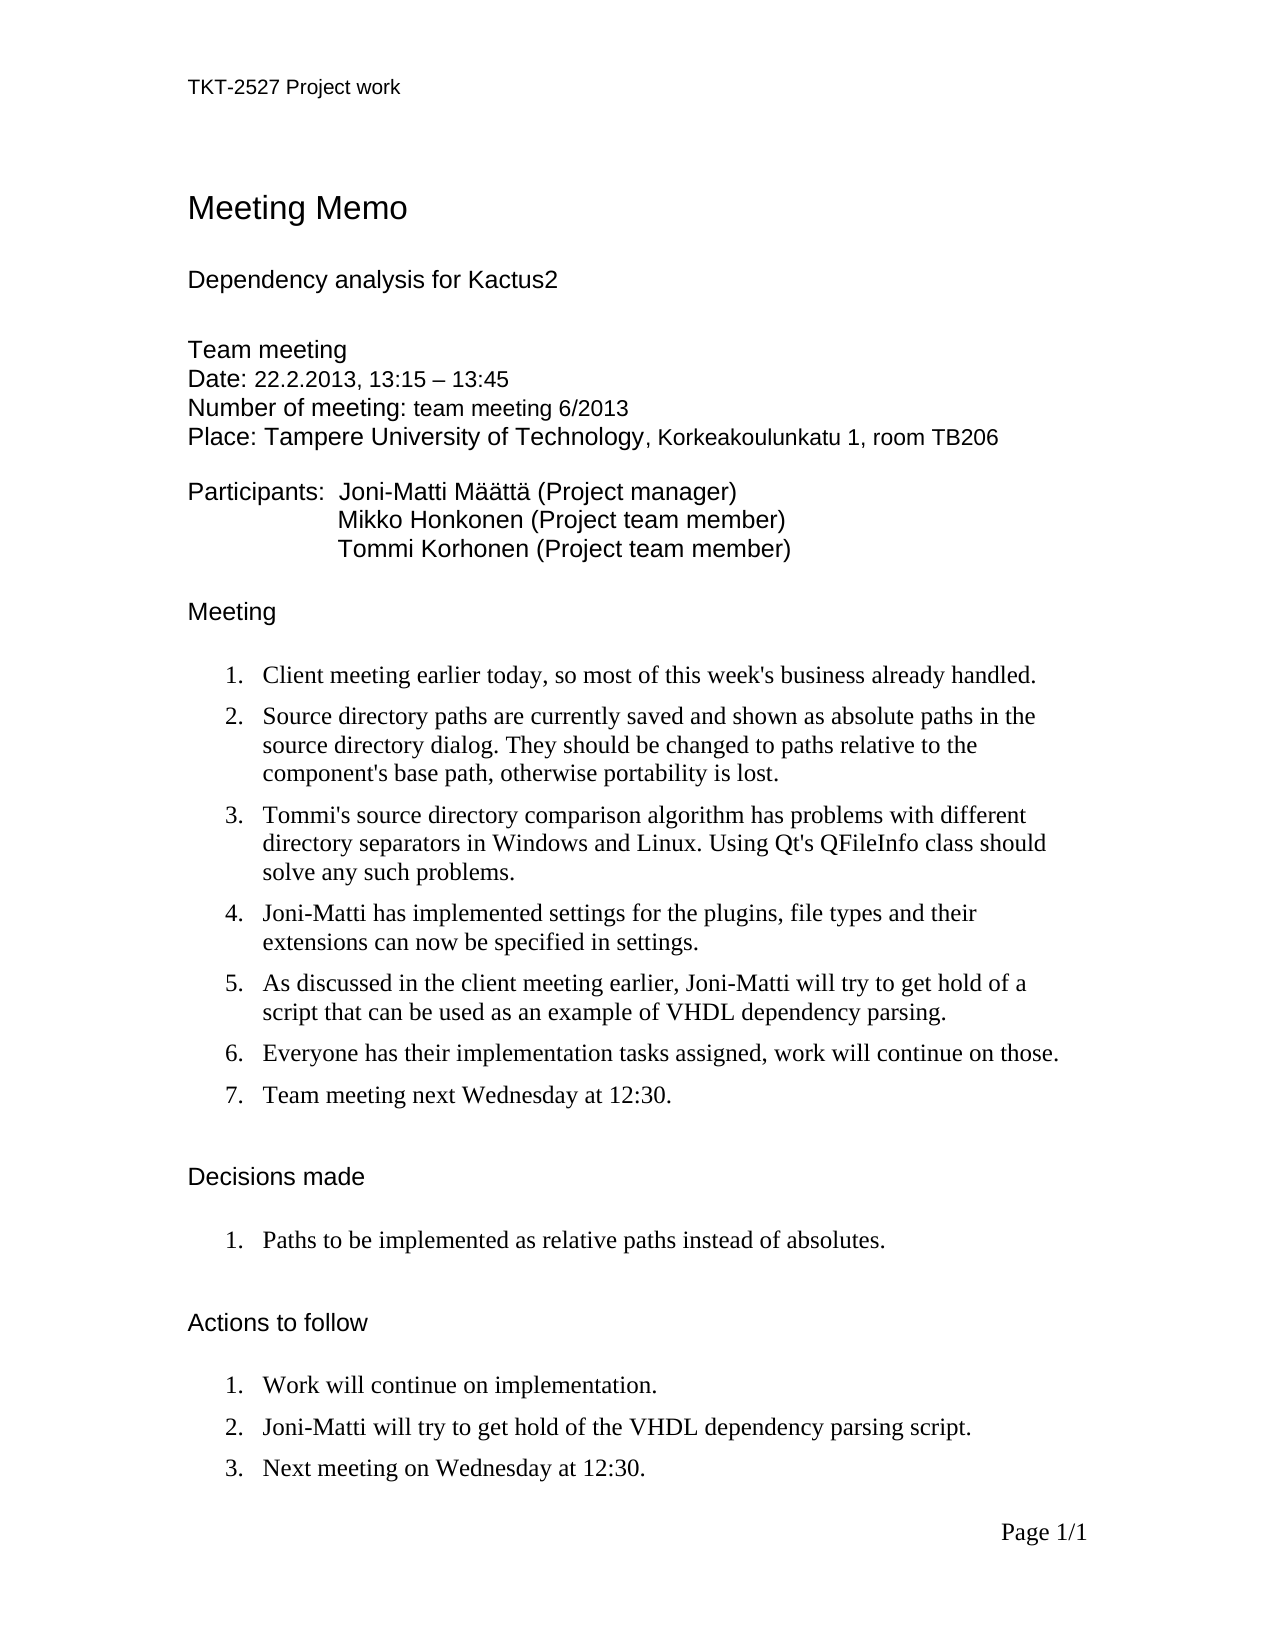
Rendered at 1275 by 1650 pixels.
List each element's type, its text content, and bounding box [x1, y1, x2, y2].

text Team meeting [187, 335, 1087, 364]
text Mikko Honkonen (Project team member) [262, 505, 1087, 534]
text Tommi Korhonen (Project team member) [262, 534, 1087, 563]
text Number of meeting: team meeting 6/2013 [187, 393, 1087, 422]
list Next meeting on Wednesday at 12:30. [225, 1453, 1087, 1482]
list Source directory paths are currently saved and shown as absolute paths in the source directory dialog. They should be changed to paths relative to the component's base path, otherwise portability is lost. [225, 701, 1087, 787]
list As discussed in the client meeting earlier, Joni-Matti will try to get hold of a script that can be used as an example of VHDL dependency parsing. [225, 968, 1087, 1026]
text Dependency analysis for Kactus2 [187, 265, 1087, 294]
text Participants: Joni-Matti Määttä (Project manager) [187, 477, 1087, 505]
list Everyone has their implementation tasks assigned, work will continue on those. [225, 1038, 1087, 1067]
list Team meeting next Wednesday at 12:30. [225, 1080, 1087, 1108]
list Work will continue on implementation. [225, 1370, 1087, 1399]
list Joni-Matti will try to get hold of the VHDL dependency parsing script. [225, 1412, 1087, 1440]
list Client meeting earlier today, so most of this week's business already handled. [225, 660, 1087, 688]
list Paths to be implemented as relative paths instead of absolutes. [225, 1225, 1087, 1254]
text Date: 22.2.2013, 13:15 – 13:45 [187, 364, 1087, 393]
text Meeting [187, 597, 1087, 626]
text Actions to follow [187, 1308, 1087, 1336]
text Place: Tampere University of Technology, Korkeakoulunkatu 1, room TB206 [187, 422, 1087, 450]
list Joni-Matti has implemented settings for the plugins, file types and their extensions can now be specified in settings. [225, 898, 1087, 956]
text Meeting Memo [187, 188, 1087, 227]
text Decisions made [187, 1162, 1087, 1191]
list Tommi's source directory comparison algorithm has problems with different directory separators in Windows and Linux. Using Qt's QFileInfo class should solve any such problems. [225, 800, 1087, 886]
